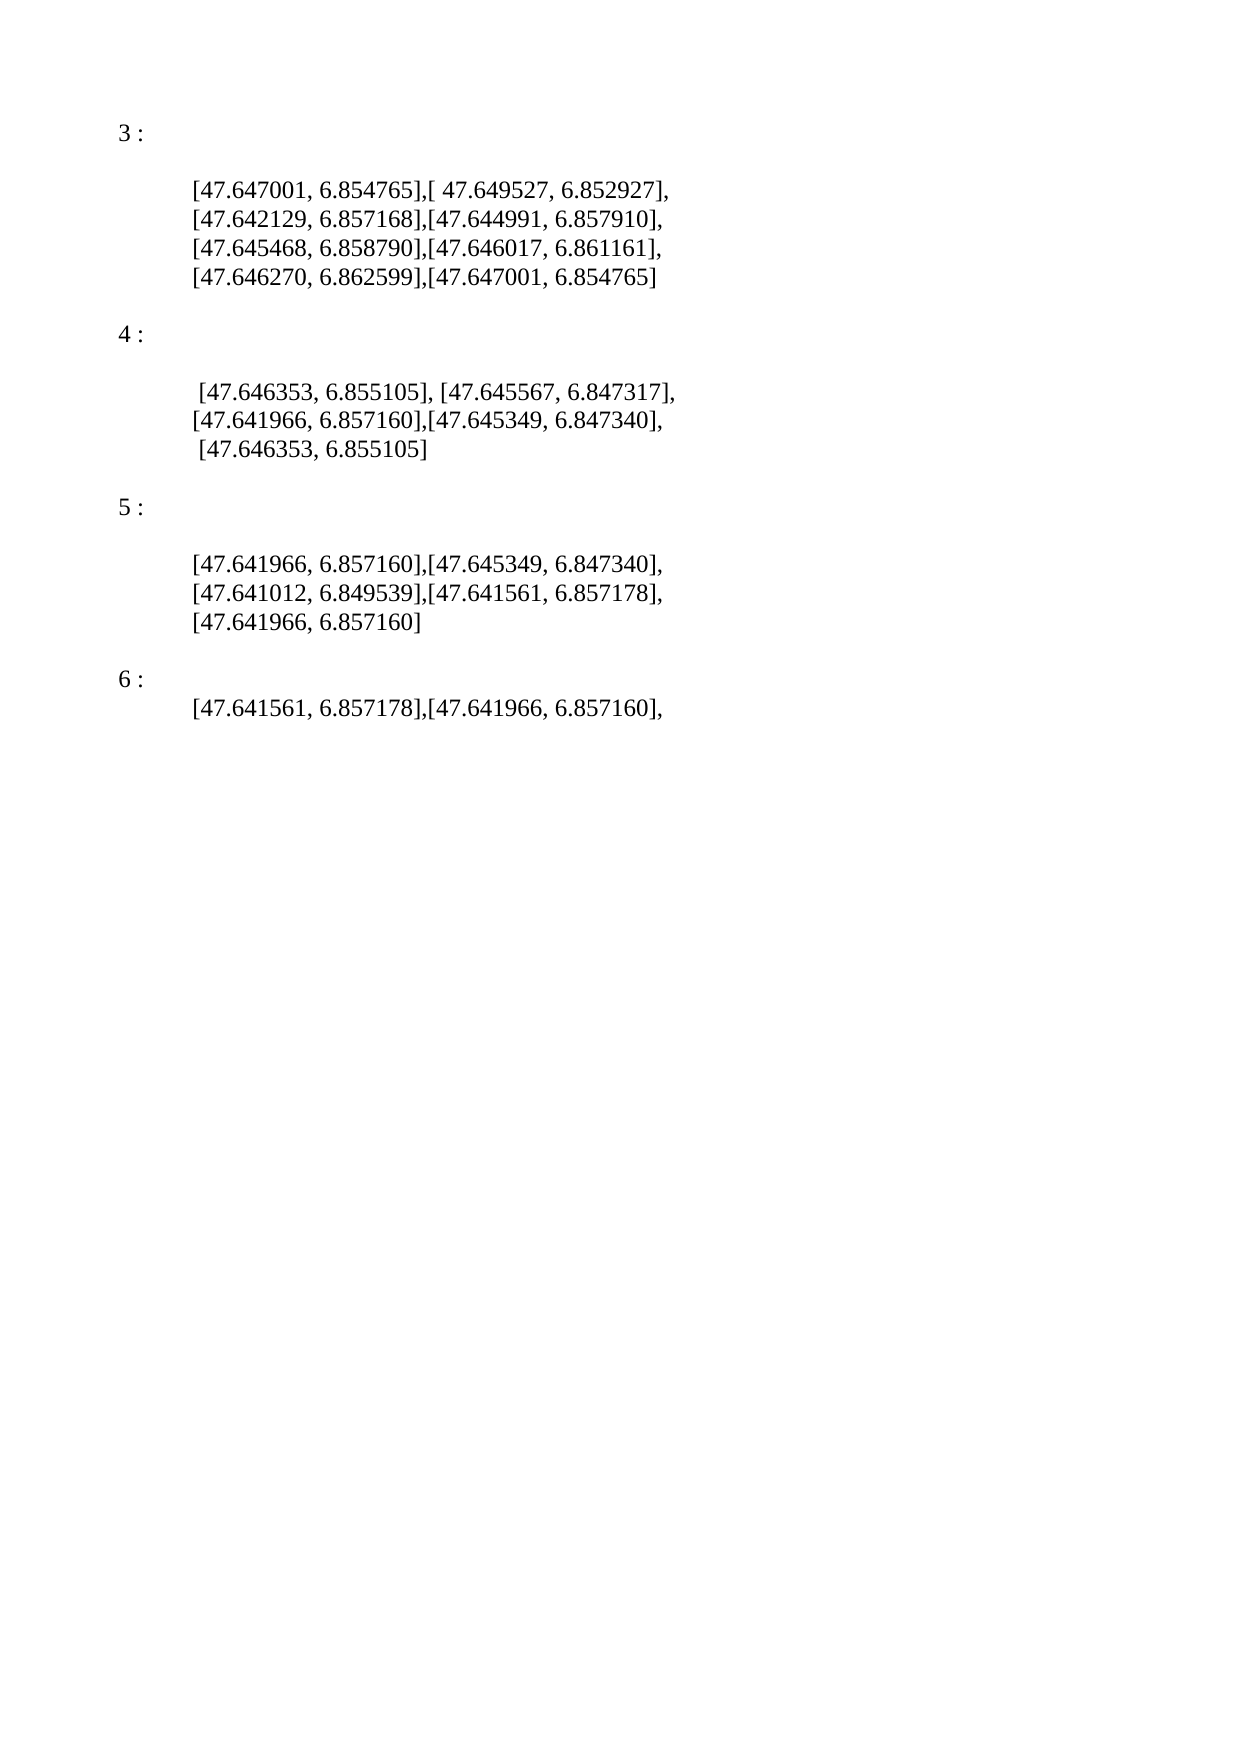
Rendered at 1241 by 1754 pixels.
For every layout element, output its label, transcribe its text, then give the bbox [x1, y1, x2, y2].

text [47.642129, 6.857168],[47.644991, 6.857910], [118, 204, 1122, 233]
text [47.646270, 6.862599],[47.647001, 6.854765] [118, 262, 1122, 291]
text 5 : [118, 492, 1122, 521]
text 4 : [118, 319, 1122, 348]
text [47.641966, 6.857160] [118, 607, 1122, 636]
text [47.646353, 6.855105], [47.645567, 6.847317], [118, 377, 1122, 406]
text [47.646353, 6.855105] [118, 434, 1122, 463]
text 3 : [118, 118, 1122, 147]
text [47.641561, 6.857178],[47.641966, 6.857160], [118, 693, 1122, 722]
text [47.645468, 6.858790],[47.646017, 6.861161], [118, 233, 1122, 262]
text 6 : [118, 664, 1122, 693]
text [47.641012, 6.849539],[47.641561, 6.857178], [118, 578, 1122, 607]
text [47.641966, 6.857160],[47.645349, 6.847340], [118, 549, 1122, 578]
text [47.641966, 6.857160],[47.645349, 6.847340], [118, 406, 1122, 434]
text [47.647001, 6.854765],[ 47.649527, 6.852927], [118, 176, 1122, 204]
